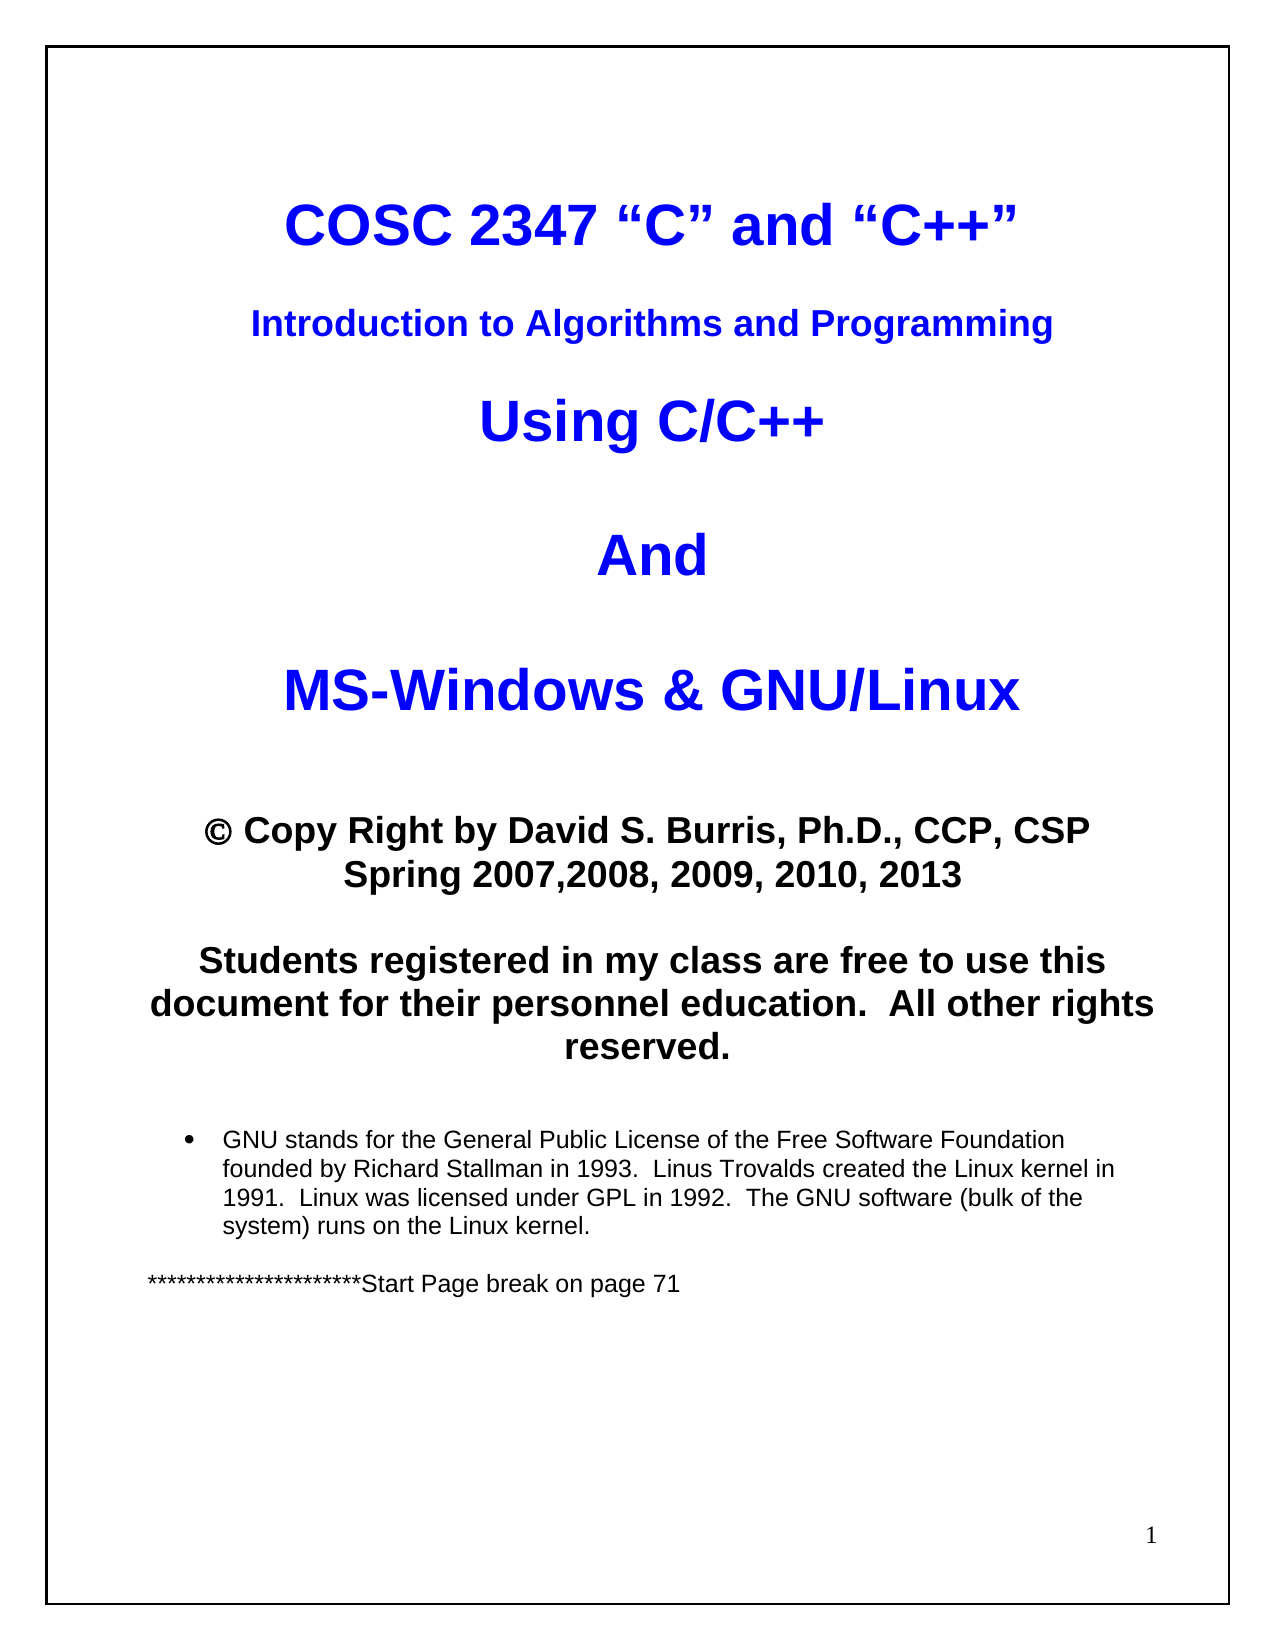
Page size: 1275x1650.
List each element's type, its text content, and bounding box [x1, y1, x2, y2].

text Spring 2007,2008, 2009, 2010, 2013 [147, 852, 1158, 895]
text And [147, 521, 1158, 588]
list GNU stands for the General Public License of the Free Software Foundation founded by Richard Stallman in 1993. Linus Trovalds created the Linux kernel in 1991. Linux was licensed under GPL in 1992. The GNU software (bulk of the system) runs on the Linux kernel. [185, 1125, 1158, 1240]
text **********************Start Page break on page 71 [147, 1269, 1158, 1298]
text  Copy Right by David S. Burris, Ph.D., CCP, CSP [147, 809, 1158, 852]
text COSC 2347 “C” and “C++” [147, 191, 1158, 258]
text Using C/C++ [147, 387, 1158, 454]
text Students registered in my class are free to use this document for their personnel education. All other rights reserved. [147, 938, 1158, 1067]
text Introduction to Algorithms and Programming [147, 301, 1158, 344]
text MS-Windows & GNU/Linux [147, 655, 1158, 722]
